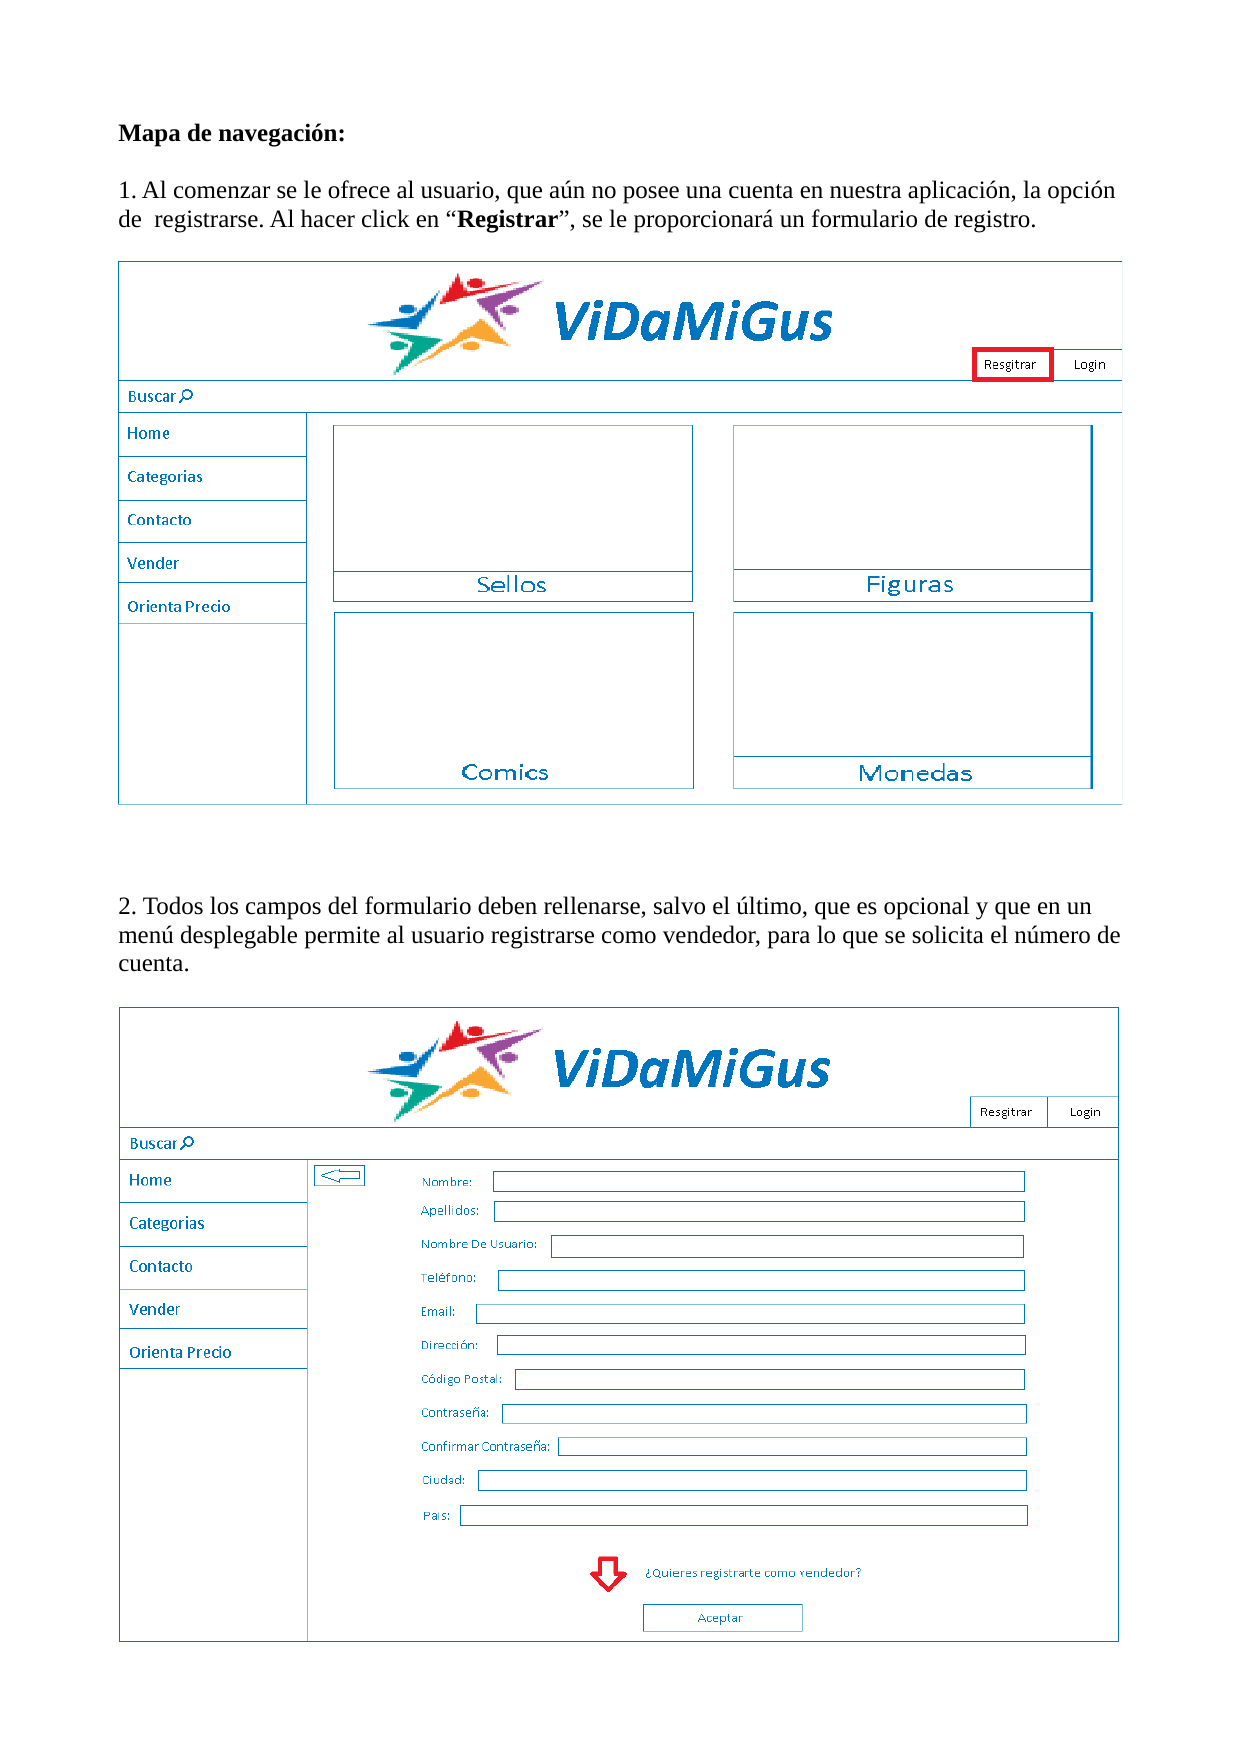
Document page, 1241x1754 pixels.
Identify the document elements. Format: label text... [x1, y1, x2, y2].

text Mapa de navegación: [118, 118, 1122, 147]
text 2. Todos los campos del formulario deben rellenarse, salvo el último, que es opcional y que en un menú desplegable permite al usuario registrarse como vendedor, para lo que se solicita el número de cuenta. [118, 891, 1122, 977]
text 1. Al comenzar se le ofrece al usuario, que aún no posee una cuenta en nuestra aplicación, la opción de registrarse. Al hacer click en “Registrar”, se le proporcionará un formulario de registro. [118, 176, 1122, 233]
picture [118, 1007, 1123, 1646]
picture [118, 261, 1123, 805]
